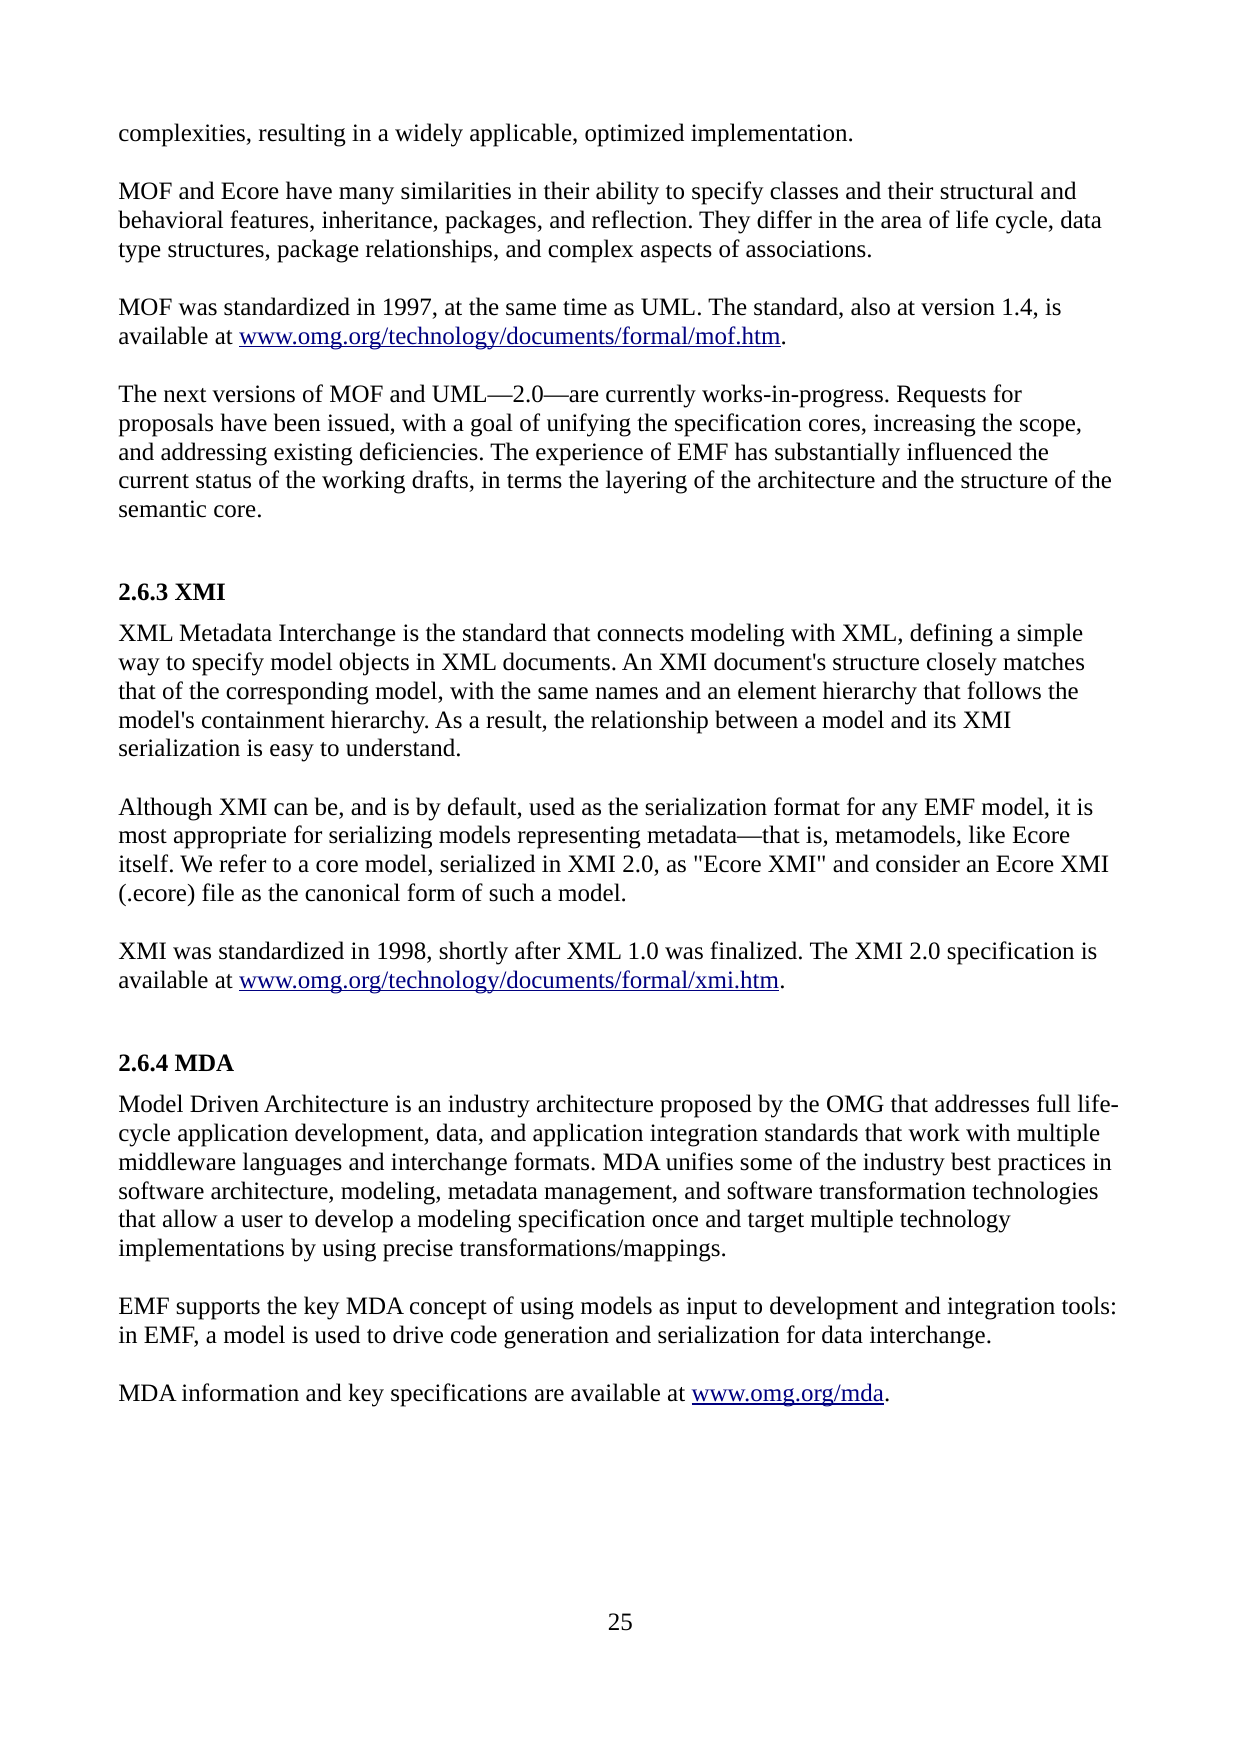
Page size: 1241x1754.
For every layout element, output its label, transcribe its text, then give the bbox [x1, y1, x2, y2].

table_header complexities, resulting in a widely applicable, optimized implementation. MOF and Ecore have many similarities in their ability to specify classes and their structural and behavioral features, inheritance, packages, and reflection. They differ in the area of life cycle, data type structures, package relationships, and complex aspects of associations. MOF was standardized in 1997, at the same time as UML. The standard, also at version 1.4, is available at www.omg.org/technology/documents/formal/mof.htm. The next versions of MOF and UML—2.0—are currently works-in-progress. Requests for proposals have been issued, with a goal of unifying the specification cores, increasing the scope, and addressing existing deficiencies. The experience of EMF has substantially influenced the current status of the working drafts, in terms the layering of the architecture and the structure of the semantic core. 2.6.3 XMI XML Metadata Interchange is the standard that connects modeling with XML, defining a simple way to specify model objects in XML documents. An XMI document's structure closely matches that of the corresponding model, with the same names and an element hierarchy that follows the model's containment hierarchy. As a result, the relationship between a model and its XMI serialization is easy to understand. Although XMI can be, and is by default, used as the serialization format for any EMF model, it is most appropriate for serializing models representing metadata—that is, metamodels, like Ecore itself. We refer to a core model, serialized in XMI 2.0, as "Ecore XMI" and consider an Ecore XMI (.ecore) file as the canonical form of such a model. XMI was standardized in 1998, shortly after XML 1.0 was finalized. The XMI 2.0 specification is available at www.omg.org/technology/documents/formal/xmi.htm. 2.6.4 MDA Model Driven Architecture is an industry architecture proposed by the OMG that addresses full life-cycle application development, data, and application integration standards that work with multiple middleware languages and interchange formats. MDA unifies some of the industry best practices in software architecture, modeling, metadata management, and software transformation technologies that allow a user to develop a modeling specification once and target multiple technology implementations by using precise transformations/mappings. EMF supports the key MDA concept of using models as input to development and integration tools: in EMF, a model is used to drive code generation and serialization for data interchange. MDA information and key specifications are available at www.omg.org/mda. [118, 118, 1122, 1437]
